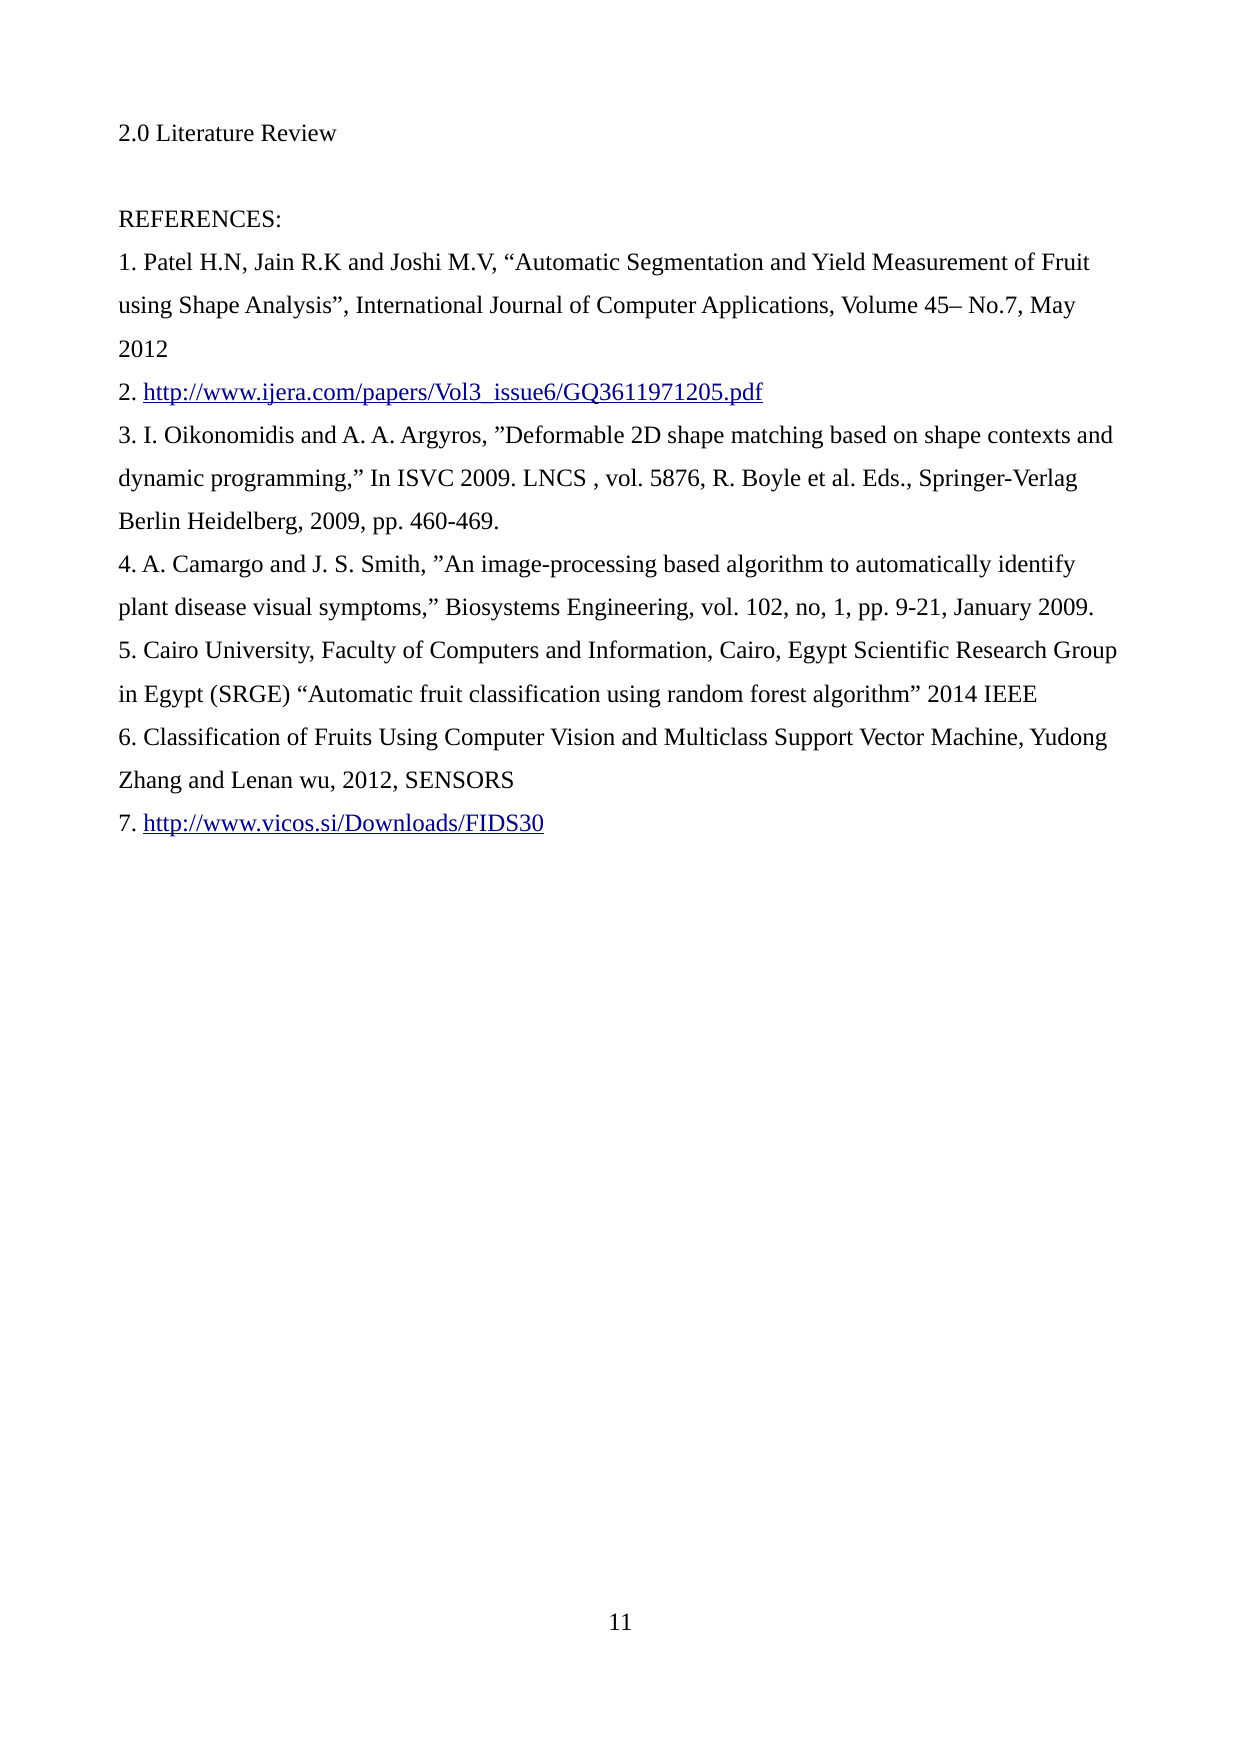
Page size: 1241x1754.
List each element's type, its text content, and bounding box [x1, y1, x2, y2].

text 3. I. Oikonomidis and A. A. Argyros, ”Deformable 2D shape matching based on shape contexts and dynamic programming,” In ISVC 2009. LNCS , vol. 5876, R. Boyle et al. Eds., Springer-Verlag Berlin Heidelberg, 2009, pp. 460-469. [118, 420, 1122, 535]
text 5. Cairo University, Faculty of Computers and Information, Cairo, Egypt Scientific Research Group in Egypt (SRGE) “Automatic fruit classification using random forest algorithm” 2014 IEEE [118, 636, 1122, 707]
text 7. http://www.vicos.si/Downloads/FIDS30 [118, 808, 1122, 837]
text 2.0 Literature Review [118, 118, 1122, 147]
text REFERENCES: [118, 204, 1122, 233]
text 1. Patel H.N, Jain R.K and Joshi M.V, “Automatic Segmentation and Yield Measurement of Fruit using Shape Analysis”, International Journal of Computer Applications, Volume 45– No.7, May 2012 [118, 247, 1122, 362]
text 2. http://www.ijera.com/papers/Vol3_issue6/GQ3611971205.pdf [118, 377, 1122, 406]
text 6. Classification of Fruits Using Computer Vision and Multiclass Support Vector Machine, Yudong Zhang and Lenan wu, 2012, SENSORS [118, 722, 1122, 794]
text 4. A. Camargo and J. S. Smith, ”An image-processing based algorithm to automatically identify plant disease visual symptoms,” Biosystems Engineering, vol. 102, no, 1, pp. 9-21, January 2009. [118, 549, 1122, 621]
